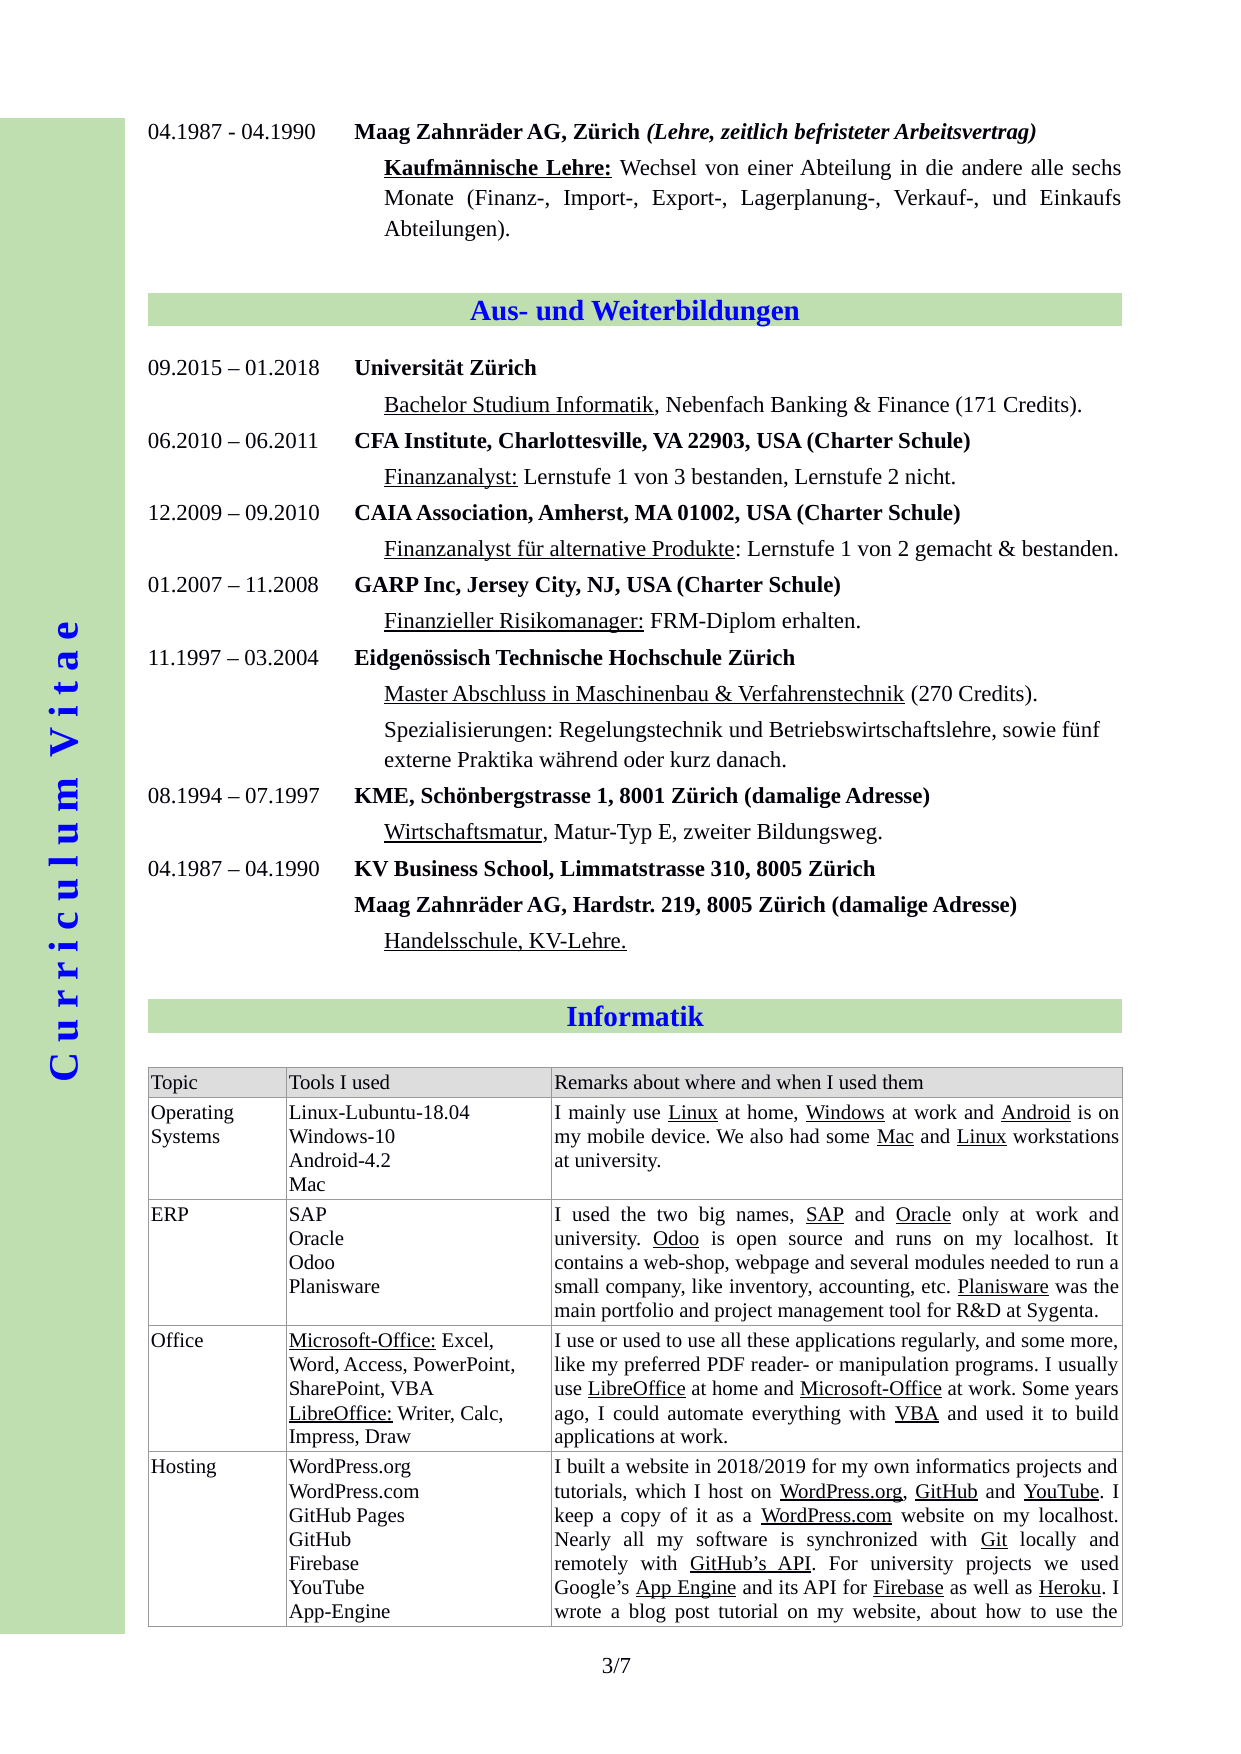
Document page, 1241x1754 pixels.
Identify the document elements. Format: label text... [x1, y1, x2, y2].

table_cell Microsoft-Office: Excel, Word, Access, PowerPoint, SharePoint, VBA LibreOffice: Writer, Calc, Impress, Draw [287, 1326, 551, 1451]
text 06.2010 – 06.2011 CFA Institute, Charlottesville, VA 22903, USA (Charter Schule) [148, 427, 1122, 453]
text Finanzanalyst: Lernstufe 1 von 3 bestanden, Lernstufe 2 nicht. [384, 463, 1122, 489]
text Maag Zahnräder AG, Hardstr. 219, 8005 Zürich (damalige Adresse) [148, 891, 1122, 917]
text Kaufmännische Lehre: Wechsel von einer Abteilung in die andere alle sechs Monate (Finanz-, Import-, Export-, Lagerplanung-, Verkauf-, und Einkaufs Abteilungen). [384, 154, 1122, 241]
text 08.1994 – 07.1997 KME, Schönbergstrasse 1, 8001 Zürich (damalige Adresse) [148, 782, 1122, 809]
text Wirtschaftsmatur, Matur-Typ E, zweiter Bildungsweg. [148, 818, 1122, 845]
text 09.2015 – 01.2018 Universität Zürich [148, 354, 1122, 381]
text Bachelor Studium Informatik, Nebenfach Banking & Finance (171 Credits). [148, 391, 1122, 417]
table_cell I used the two big names, SAP and Oracle only at work and university. Odoo is open source and runs on my localhost. It contains a web-shop, webpage and several modules needed to run a small company, like inventory, accounting, etc. Planisware was the main portfolio and project management tool for R&D at Sygenta. [552, 1200, 1122, 1325]
text Handelsschule, KV-Lehre. [148, 927, 1122, 953]
text C u r r i c u l u m V i t a e [9, 611, 116, 1083]
text 01.2007 – 11.2008 GARP Inc, Jersey City, NJ, USA (Charter Schule) [148, 571, 1122, 598]
text 12.2009 – 09.2010 CAIA Association, Amherst, MA 01002, USA (Charter Schule) [148, 499, 1122, 525]
text Spezialisierungen: Regelungstechnik und Betriebswirtschaftslehre, sowie fünf externe Praktika während oder kurz danach. [384, 716, 1122, 772]
text Finanzieller Risikomanager: FRM-Diplom erhalten. [148, 607, 1122, 634]
text 04.1987 - 04.1990 Maag Zahnräder AG, Zürich (Lehre, zeitlich befristeter Arbeitsvertrag) [148, 118, 1122, 144]
table_cell I built a website in 2018/2019 for my own informatics projects and tutorials, which I host on WordPress.org, GitHub and YouTube. I keep a copy of it as a WordPress.com website on my localhost. Nearly all my software is synchronized with Git locally and remotely with GitHub’s API. For university projects we used Google’s App Engine and its API for Firebase as well as Heroku. I wrote a blog post tutorial on my website, about how to use the [552, 1452, 1122, 1626]
table_cell Hosting [149, 1452, 286, 1626]
table_cell ERP [149, 1200, 286, 1325]
table_cell I mainly use Linux at home, Windows at work and Android is on my mobile device. We also had some Mac and Linux workstations at university. [552, 1098, 1122, 1199]
table_cell WordPress.org WordPress.com GitHub Pages GitHub Firebase YouTube App-Engine [287, 1452, 551, 1626]
table_header Topic [149, 1068, 286, 1097]
table_cell Operating Systems [149, 1098, 286, 1199]
table_cell SAP Oracle Odoo Planisware [287, 1200, 551, 1325]
text 04.1987 – 04.1990 KV Business School, Limmatstrasse 310, 8005 Zürich [148, 854, 1122, 881]
table_header Remarks about where and when I used them [552, 1068, 1122, 1097]
table_header Tools I used [287, 1068, 551, 1097]
table_cell Office [149, 1326, 286, 1451]
text Master Abschluss in Maschinenbau & Verfahrenstechnik (270 Credits). [148, 680, 1122, 706]
text Finanzanalyst für alternative Produkte: Lernstufe 1 von 2 gemacht & bestanden. [384, 535, 1122, 562]
table_cell Linux-Lubuntu-18.04 Windows-10 Android-4.2 Mac [287, 1098, 551, 1199]
text Aus- und Weiterbildungen [148, 293, 1122, 326]
text Informatik [148, 999, 1122, 1033]
text 11.1997 – 03.2004 Eidgenössisch Technische Hochschule Zürich [148, 644, 1122, 670]
table_cell I use or used to use all these applications regularly, and some more, like my preferred PDF reader- or manipulation programs. I usually use LibreOffice at home and Microsoft-Office at work. Some years ago, I could automate everything with VBA and used it to build applications at work. [552, 1326, 1122, 1451]
